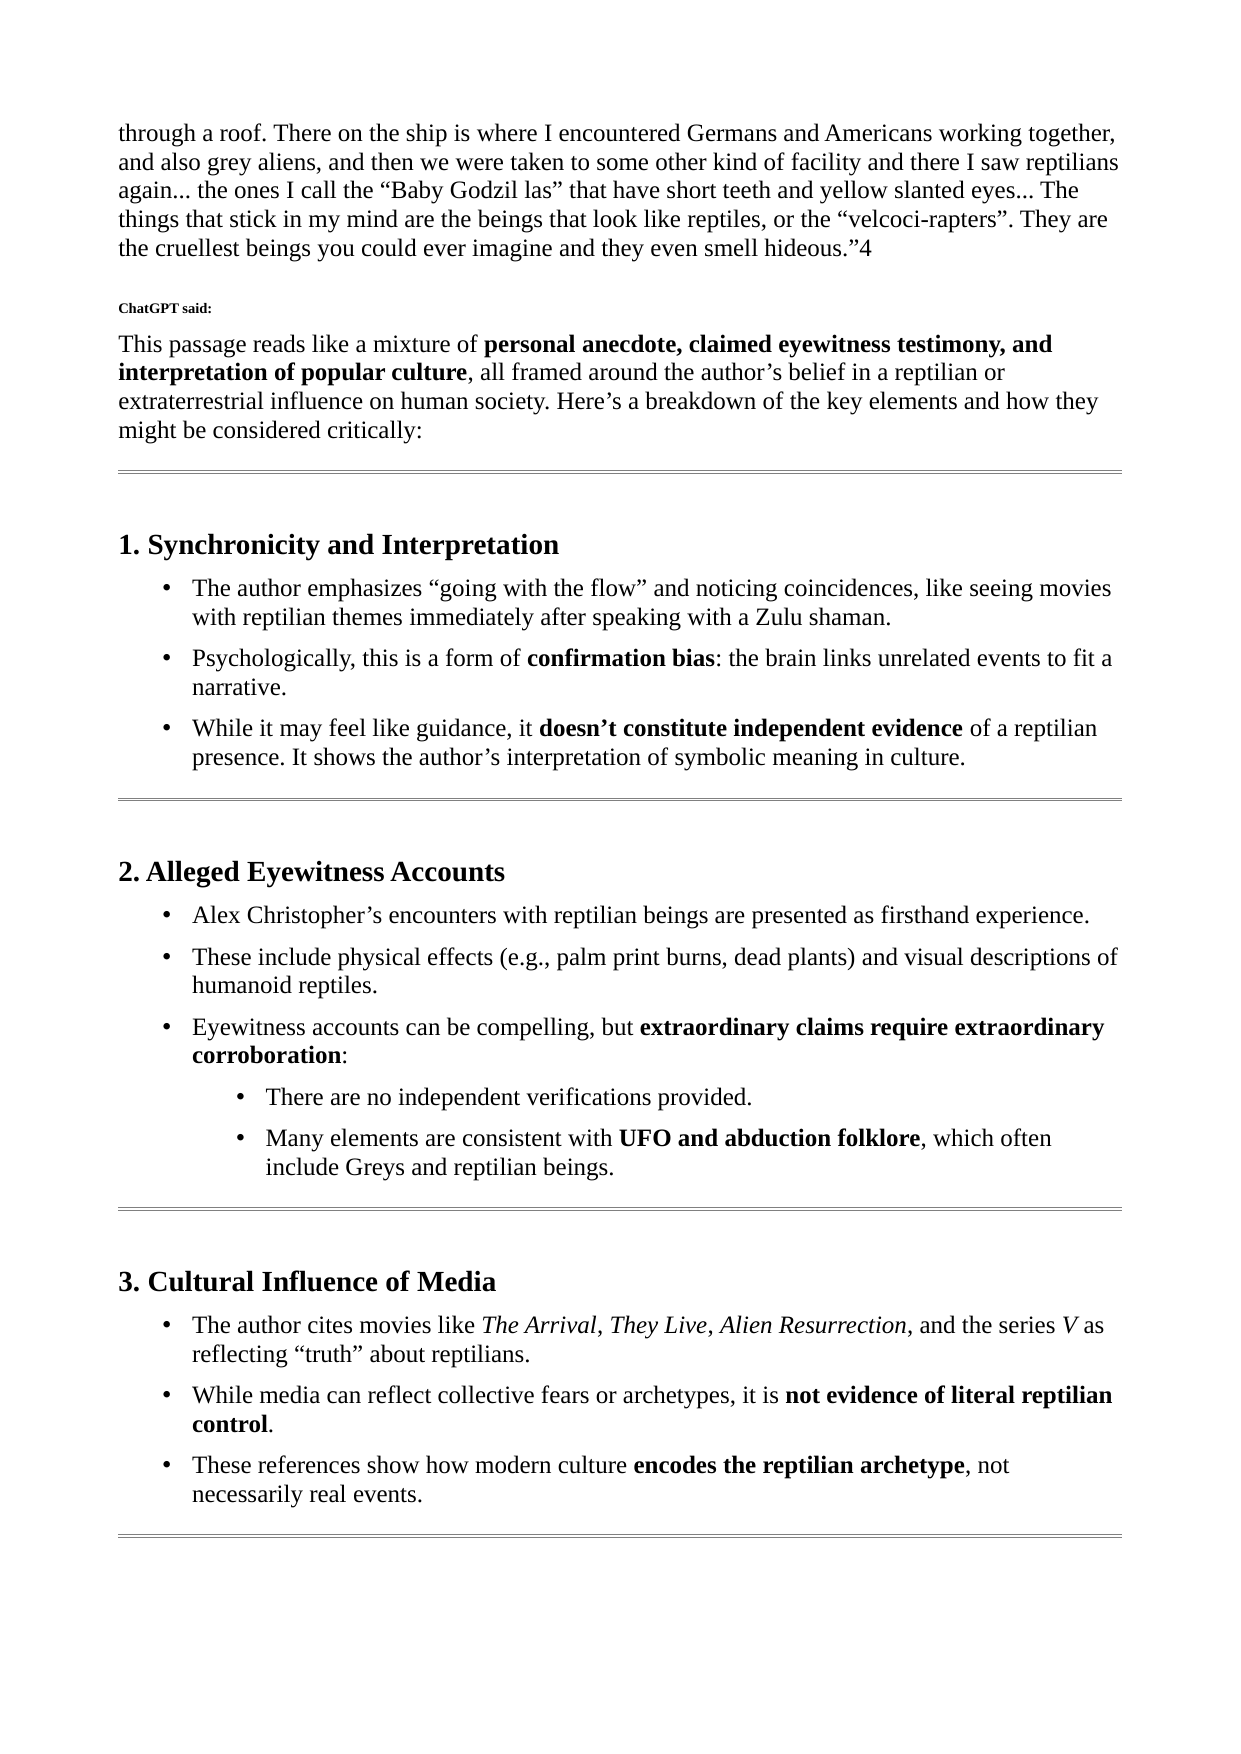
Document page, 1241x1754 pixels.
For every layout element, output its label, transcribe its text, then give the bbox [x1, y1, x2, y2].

list While media can reflect collective fears or archetypes, it is not evidence of literal reptilian control. [162, 1380, 1122, 1438]
text This passage reads like a mixture of personal anecdote, claimed eyewitness testimony, and interpretation of popular culture, all framed around the author’s belief in a reptilian or extraterrestrial influence on human society. Here’s a breakdown of the key elements and how they might be considered critically: [118, 329, 1122, 444]
list Many elements are consistent with UFO and abduction folklore, which often include Greys and reptilian beings. [236, 1123, 1122, 1181]
list The author cites movies like The Arrival, They Live, Alien Resurrection, and the series V as reflecting “truth” about reptilians. [162, 1310, 1122, 1368]
list Psychologically, this is a form of confirmation bias: the brain links unrelated events to fit a narrative. [162, 643, 1122, 701]
list Alex Christopher’s encounters with reptilian beings are presented as firsthand experience. [162, 901, 1122, 929]
subtitle ChatGPT said: [118, 299, 1122, 316]
list Eyewitness accounts can be compelling, but extraordinary claims require extraordinary corroboration: [162, 1012, 1122, 1069]
list These include physical effects (e.g., palm print burns, dead plants) and visual descriptions of humanoid reptiles. [162, 942, 1122, 999]
subtitle 1. Synchronicity and Interpretation [118, 527, 1122, 561]
list There are no independent verifications provided. [236, 1082, 1122, 1111]
subtitle 2. Alleged Eyewitness Accounts [118, 854, 1122, 888]
list While it may feel like guidance, it doesn’t constitute independent evidence of a reptilian presence. It shows the author’s interpretation of symbolic meaning in culture. [162, 713, 1122, 771]
list The author emphasizes “going with the flow” and noticing coincidences, like seeing movies with reptilian themes immediately after speaking with a Zulu shaman. [162, 573, 1122, 631]
list These references show how modern culture encodes the reptilian archetype, not necessarily real events. [162, 1450, 1122, 1508]
text through a roof. There on the ship is where I encountered Germans and Americans working together, and also grey aliens, and then we were taken to some other kind of facility and there I saw reptilians again... the ones I call the “Baby Godzil las” that have short teeth and yellow slanted eyes... The things that stick in my mind are the beings that look like reptiles, or the “velcoci-rapters”. They are the cruellest beings you could ever imagine and they even smell hideous.”4 [118, 118, 1122, 262]
subtitle 3. Cultural Influence of Media [118, 1264, 1122, 1298]
